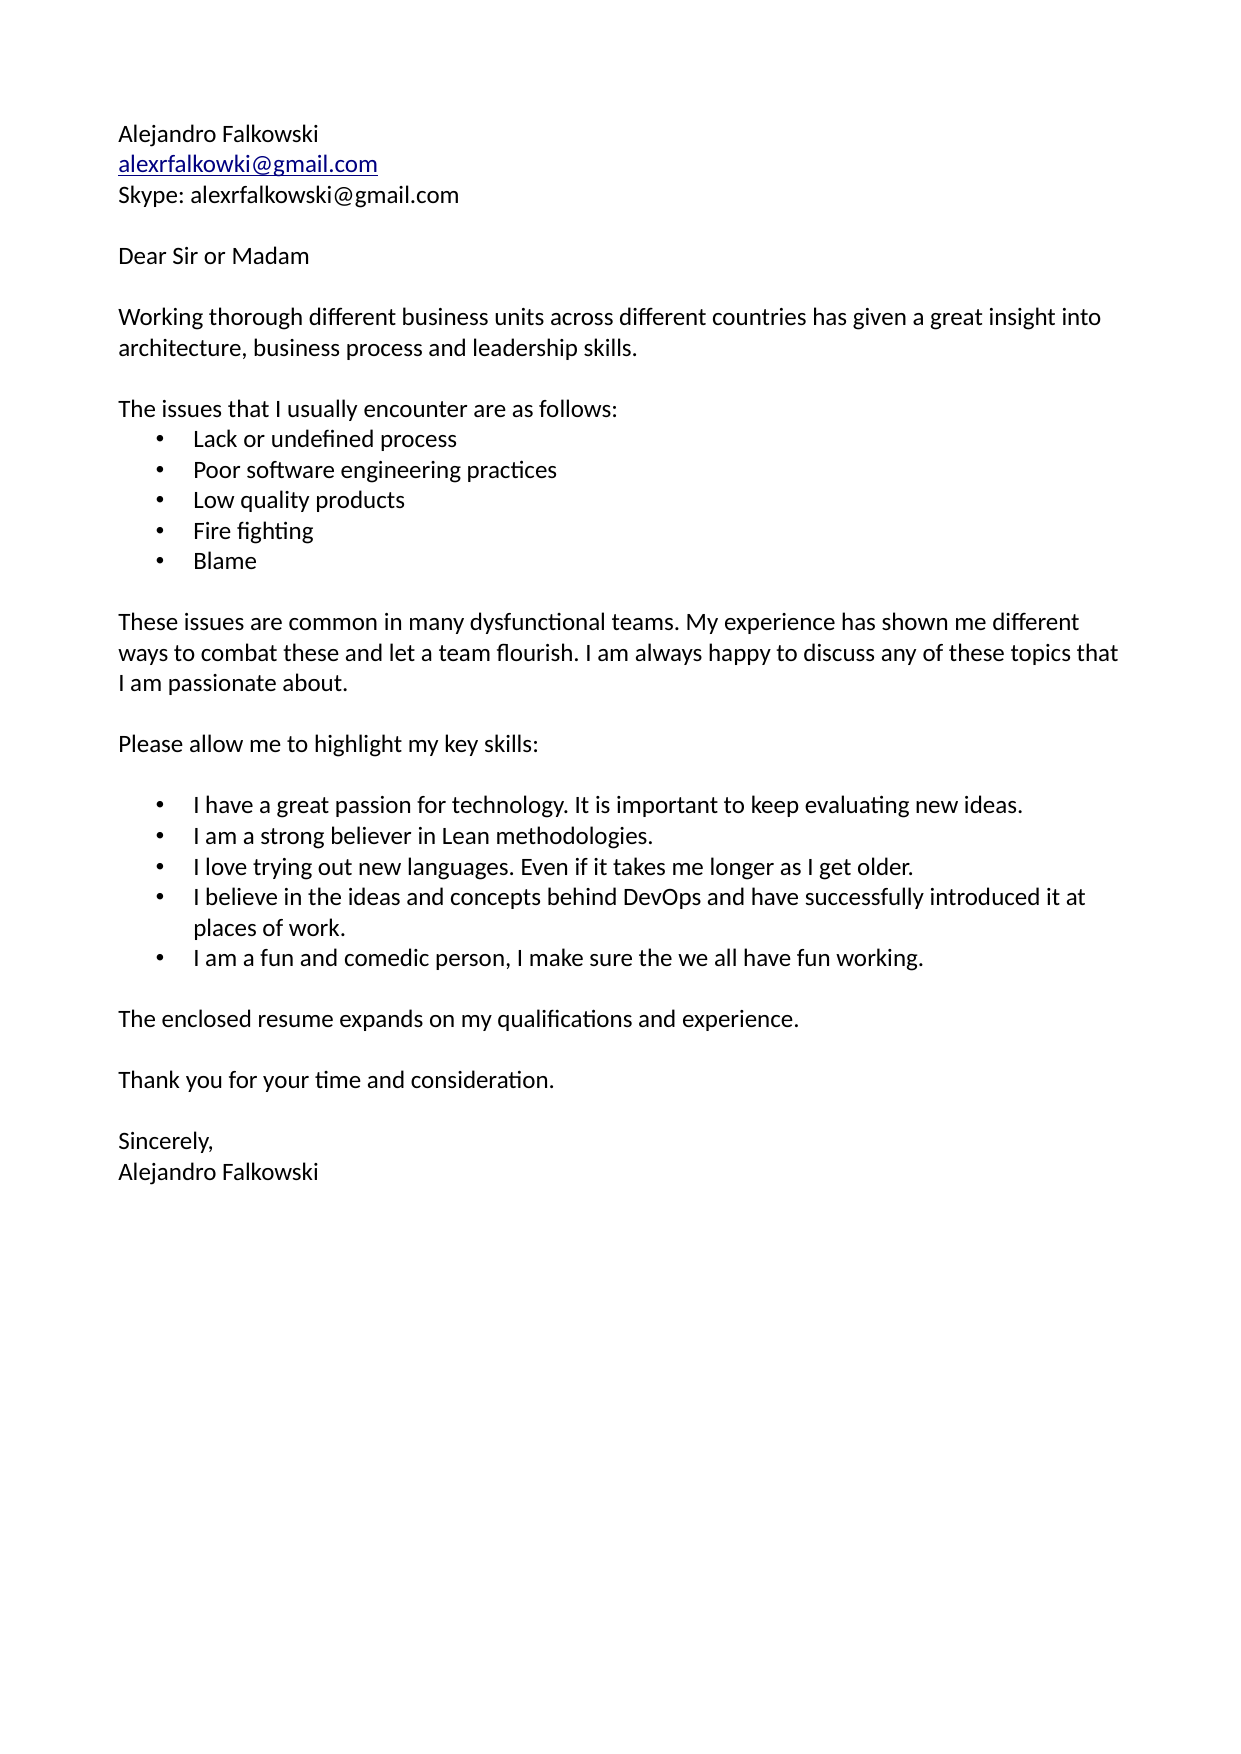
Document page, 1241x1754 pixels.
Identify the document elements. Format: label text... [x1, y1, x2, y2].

text Sincerely, [118, 1125, 1122, 1156]
text Alejandro Falkowski [118, 1156, 1122, 1186]
list Fire fighting [156, 515, 1122, 545]
text Thank you for your time and consideration. [118, 1064, 1122, 1095]
text Dear Sir or Madam [118, 240, 1122, 271]
text Please allow me to highlight my key skills: [118, 728, 1122, 759]
list Low quality products [156, 484, 1122, 515]
list I believe in the ideas and concepts behind DevOps and have successfully introduced it at places of work. [156, 881, 1122, 942]
list Blame [156, 545, 1122, 576]
list I am a fun and comedic person, I make sure the we all have fun working. [156, 942, 1122, 973]
text The issues that I usually encounter are as follows: [118, 393, 1122, 423]
text Skype: alexrfalkowski@gmail.com [118, 179, 1122, 210]
list Poor software engineering practices [156, 454, 1122, 484]
list I love trying out new languages. Even if it takes me longer as I get older. [156, 851, 1122, 881]
text Working thorough different business units across different countries has given a great insight into architecture, business process and leadership skills. [118, 301, 1122, 362]
text These issues are common in many dysfunctional teams. My experience has shown me different ways to combat these and let a team flourish. I am always happy to discuss any of these topics that I am passionate about. [118, 606, 1122, 698]
list Lack or undefined process [156, 423, 1122, 454]
list I am a strong believer in Lean methodologies. [156, 820, 1122, 851]
list I have a great passion for technology. It is important to keep evaluating new ideas. [156, 789, 1122, 820]
text Alejandro Falkowski [118, 118, 1122, 149]
text alexrfalkowki@gmail.com [118, 149, 1122, 179]
text The enclosed resume expands on my qualifications and experience. [118, 1003, 1122, 1034]
